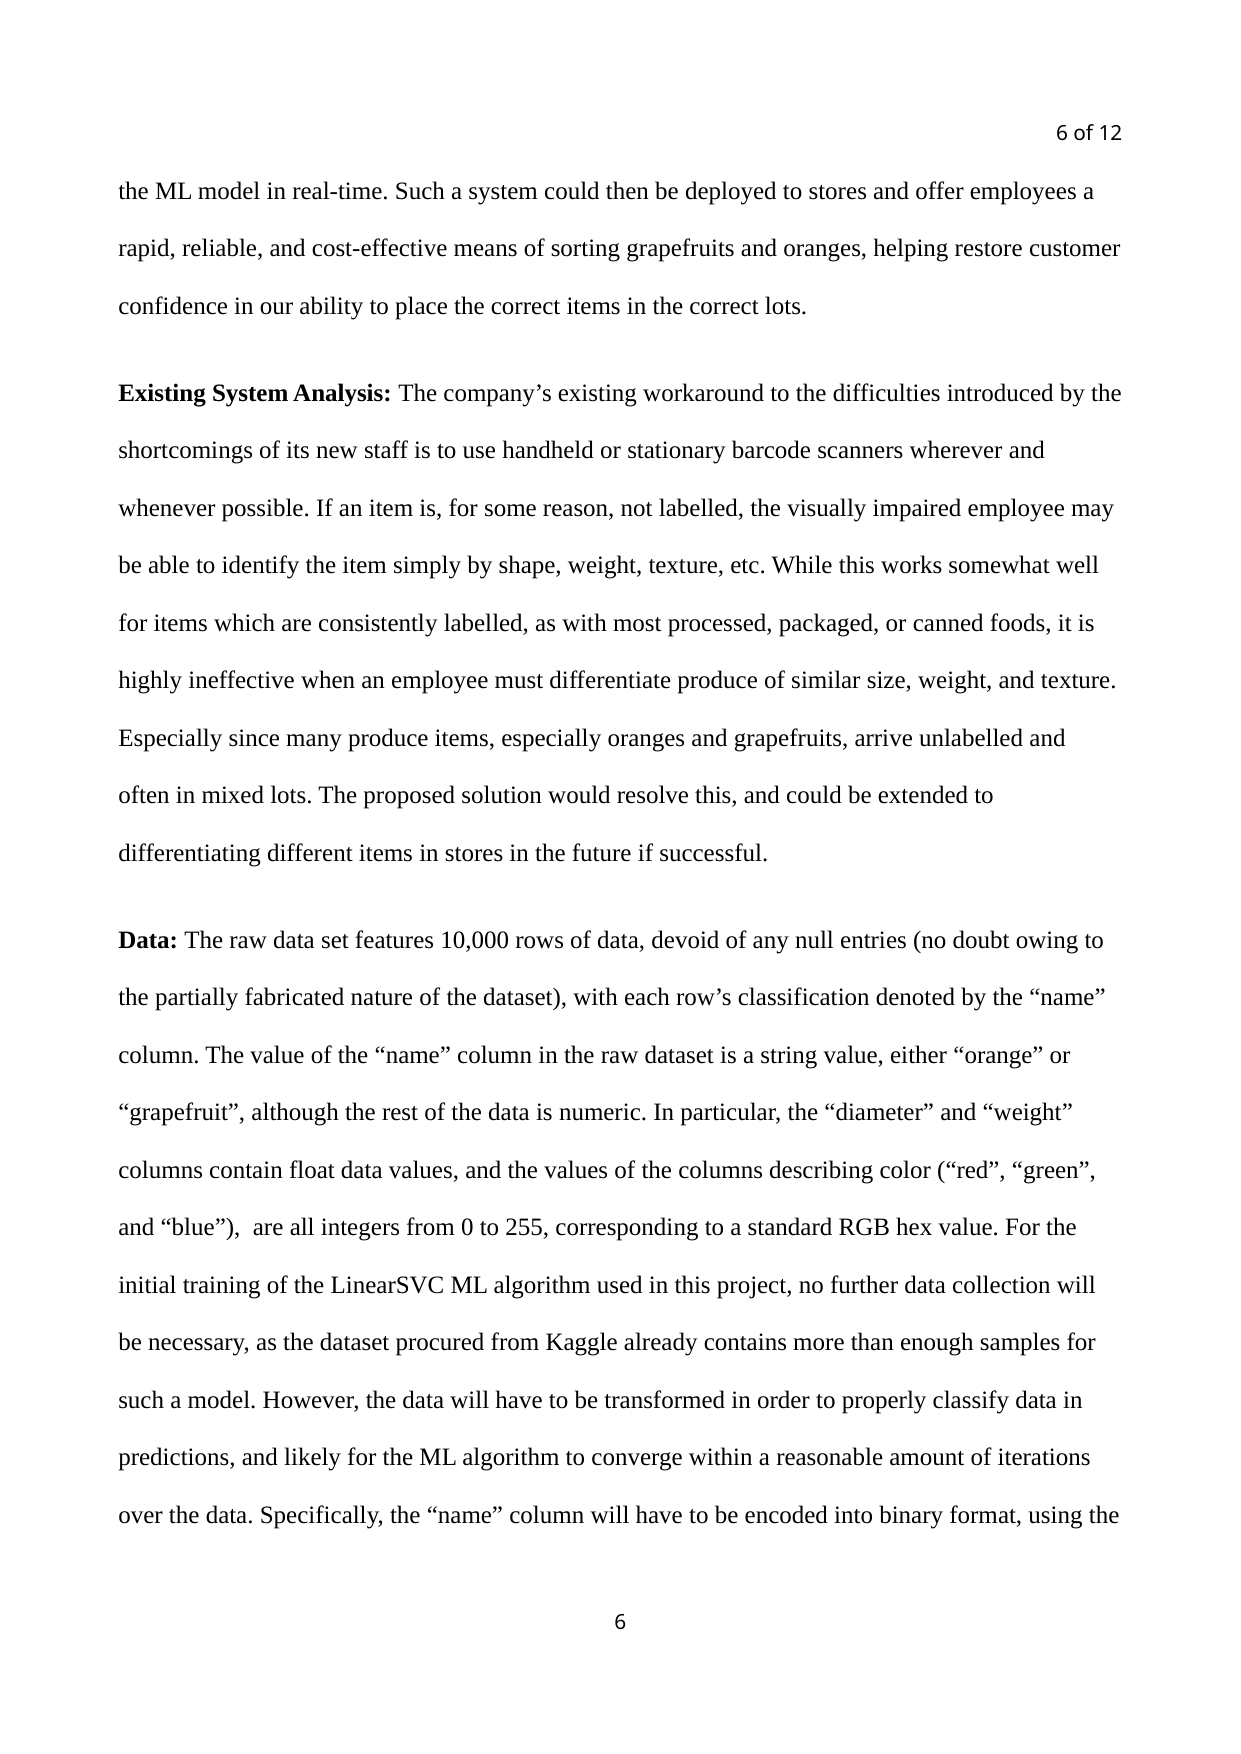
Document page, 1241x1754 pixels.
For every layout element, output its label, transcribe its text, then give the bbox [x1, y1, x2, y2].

text Existing System Analysis: The company’s existing workaround to the difficulties introduced by the shortcomings of its new staff is to use handheld or stationary barcode scanners wherever and whenever possible. If an item is, for some reason, not labelled, the visually impaired employee may be able to identify the item simply by shape, weight, texture, etc. While this works somewhat well for items which are consistently labelled, as with most processed, packaged, or canned foods, it is highly ineffective when an employee must differentiate produce of similar size, weight, and texture. Especially since many produce items, especially oranges and grapefruits, arrive unlabelled and often in mixed lots. The proposed solution would resolve this, and could be extended to differentiating different items in stores in the future if successful. [118, 378, 1122, 867]
text Data: The raw data set features 10,000 rows of data, devoid of any null entries (no doubt owing to the partially fabricated nature of the dataset), with each row’s classification denoted by the “name” column. The value of the “name” column in the raw dataset is a string value, either “orange” or “grapefruit”, although the rest of the data is numeric. In particular, the “diameter” and “weight” columns contain float data values, and the values of the columns describing color (“red”, “green”, and “blue”), are all integers from 0 to 255, corresponding to a standard RGB hex value. For the initial training of the LinearSVC ML algorithm used in this project, no further data collection will be necessary, as the dataset procured from Kaggle already contains more than enough samples for such a model. However, the data will have to be transformed in order to properly classify data in predictions, and likely for the ML algorithm to converge within a reasonable amount of iterations over the data. Specifically, the “name” column will have to be encoded into binary format, using the [118, 925, 1122, 1529]
text the ML model in real-time. Such a system could then be deployed to stores and offer employees a rapid, reliable, and cost-effective means of sorting grapefruits and oranges, helping restore customer confidence in our ability to place the correct items in the correct lots. [118, 176, 1122, 320]
